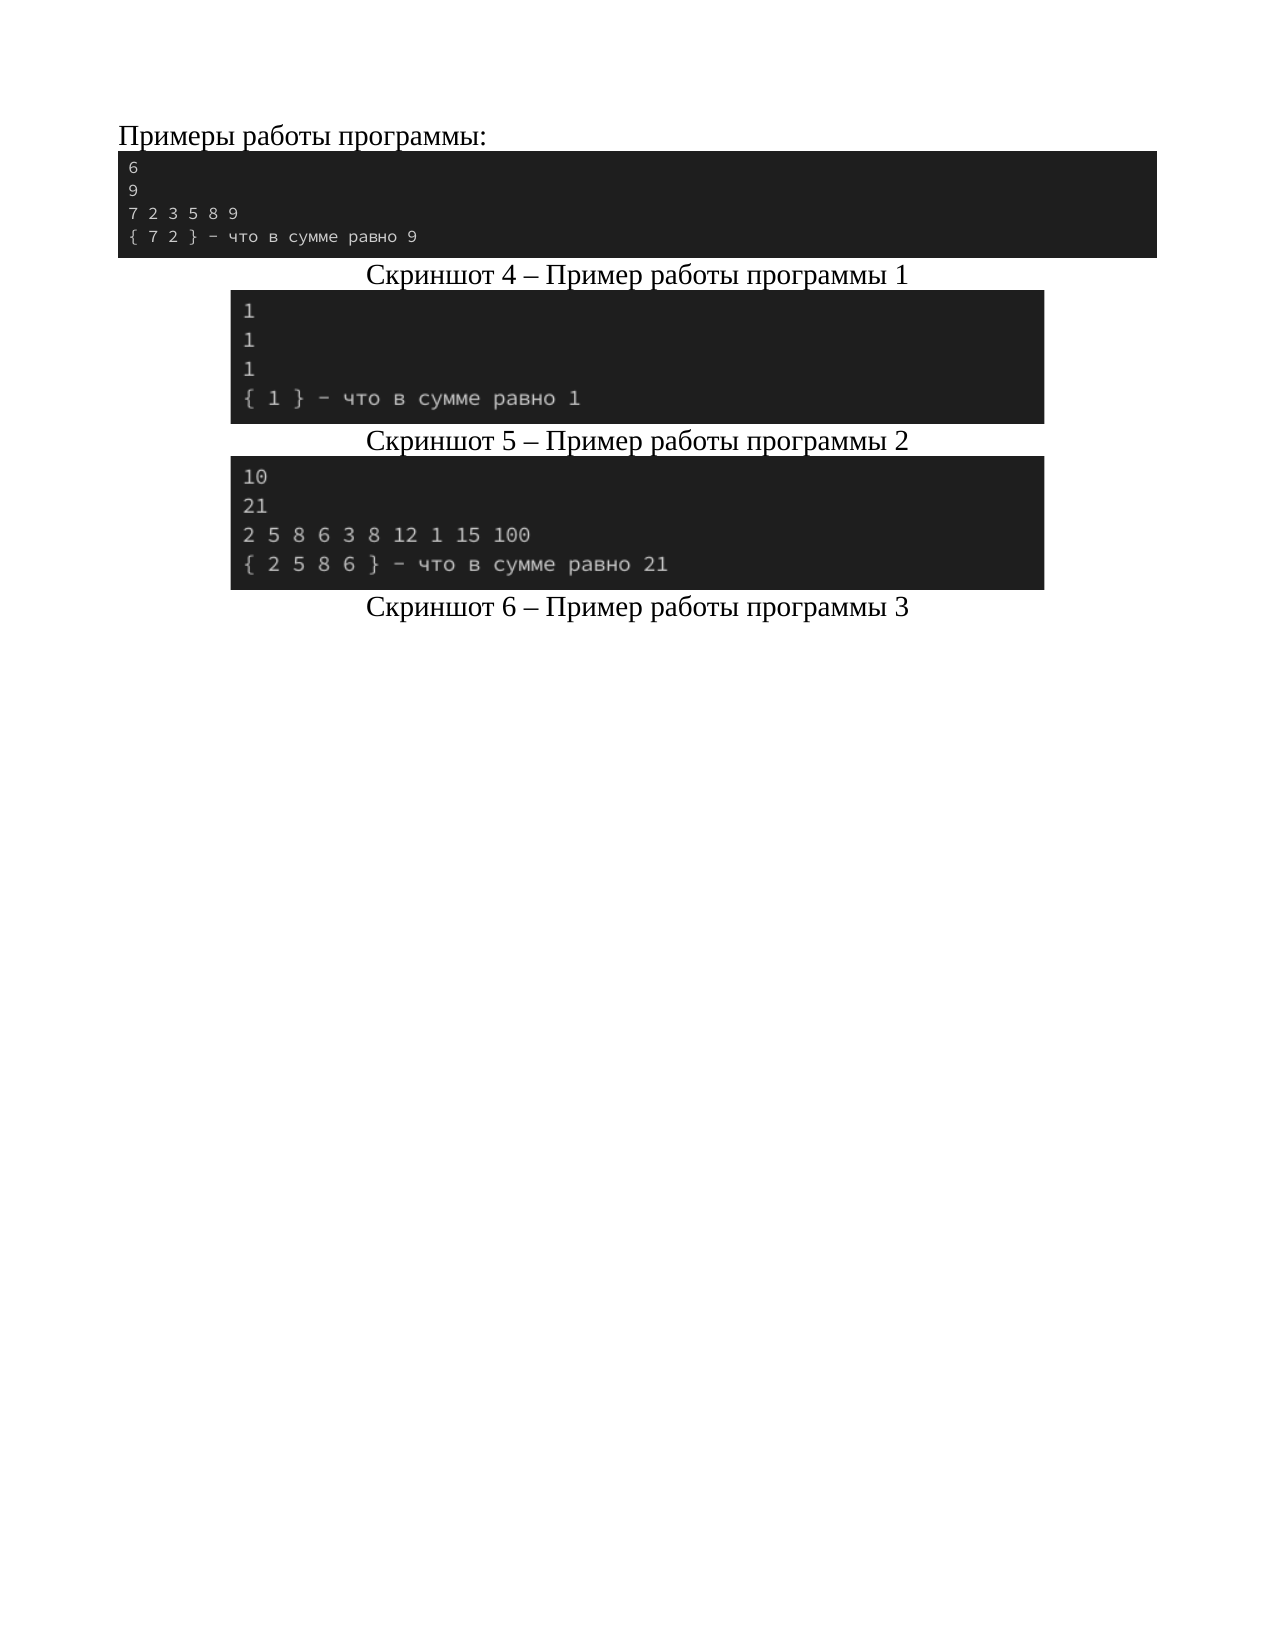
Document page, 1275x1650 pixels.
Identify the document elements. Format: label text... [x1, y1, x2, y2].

picture [118, 151, 1157, 258]
text Скриншот 5 – Пример работы программы 2 [118, 291, 1157, 457]
text Скриншот 4 – Пример работы программы 1 [118, 258, 1157, 291]
picture [230, 456, 1045, 590]
text Примеры работы программы: [118, 118, 1157, 151]
text Скриншот 6 – Пример работы программы 3 [118, 457, 1157, 623]
picture [230, 290, 1045, 424]
